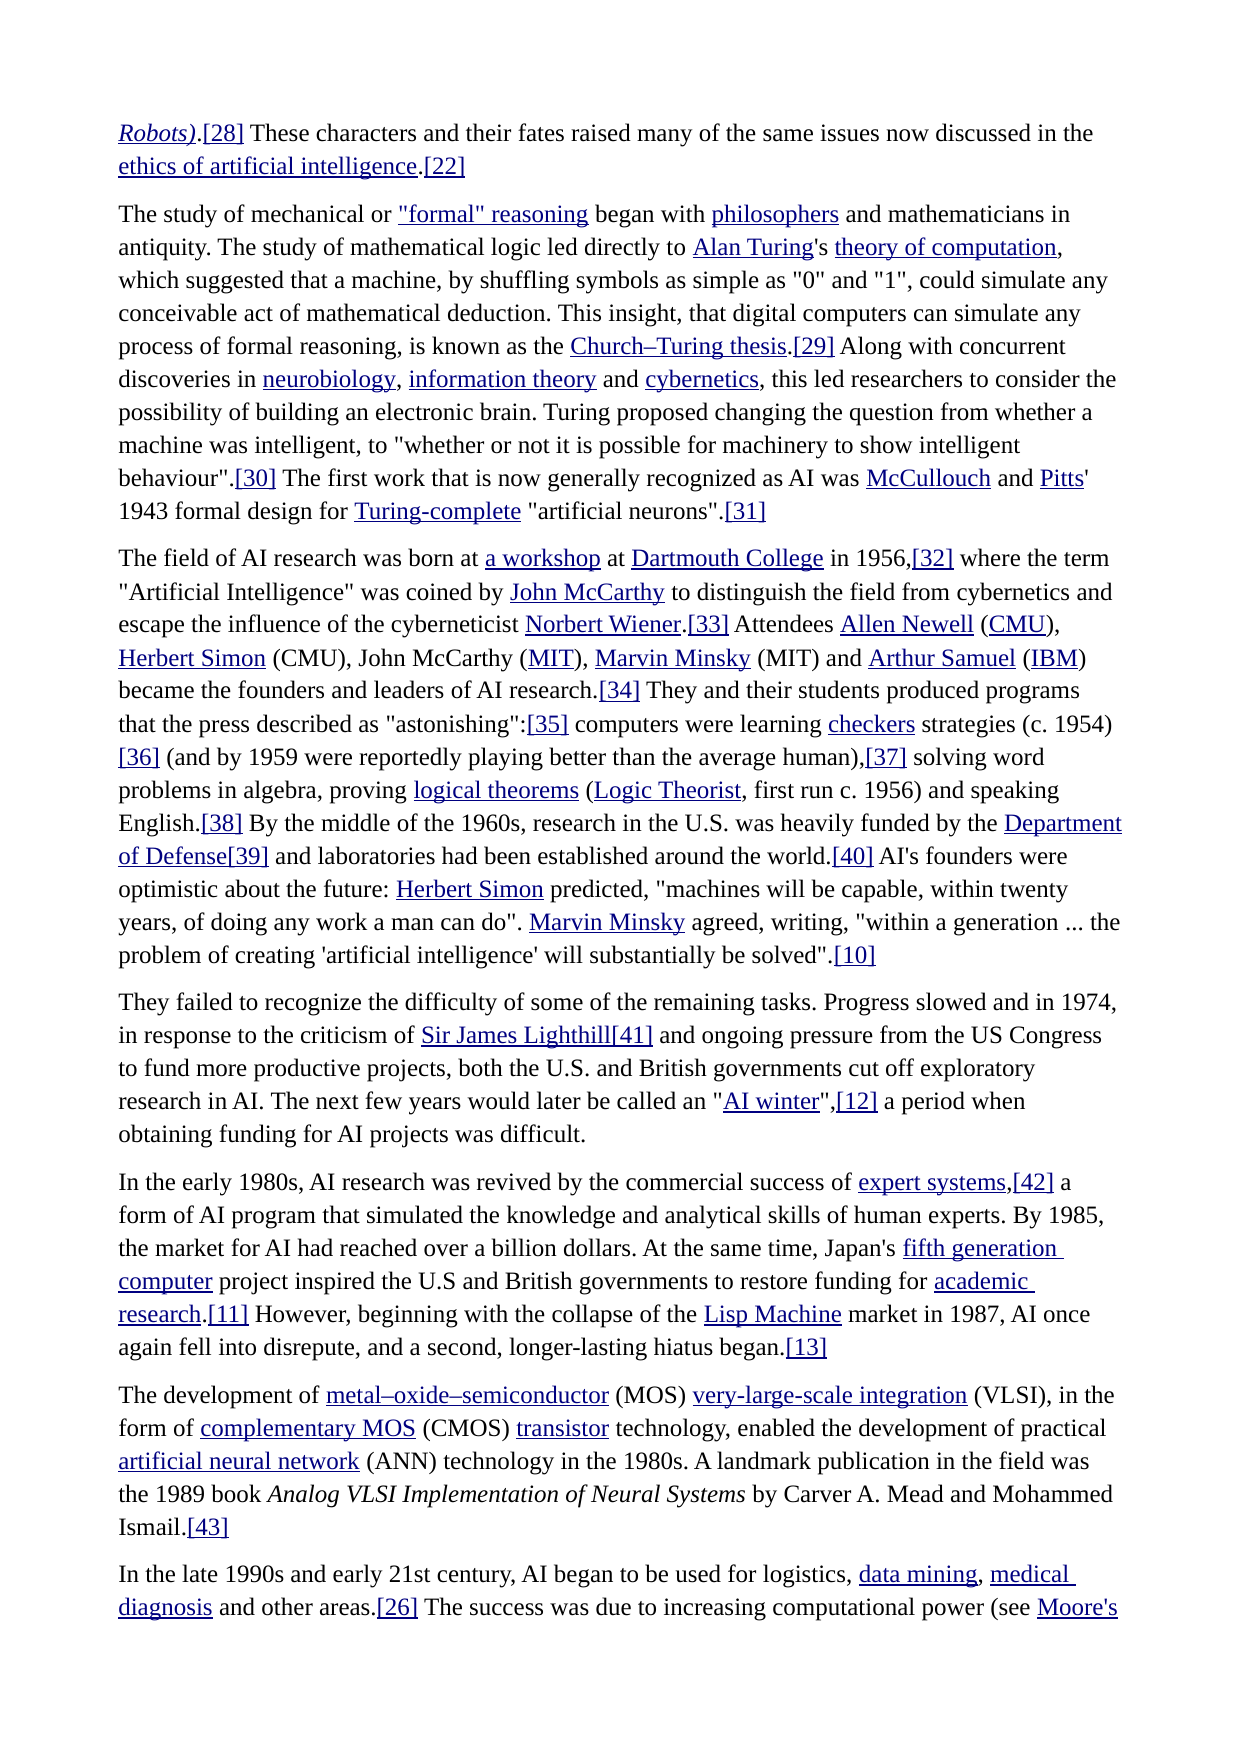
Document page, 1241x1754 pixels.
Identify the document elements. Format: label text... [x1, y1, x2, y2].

text They failed to recognize the difficulty of some of the remaining tasks. Progress slowed and in 1974, in response to the criticism of Sir James Lighthill[41] and ongoing pressure from the US Congress to fund more productive projects, both the U.S. and British governments cut off exploratory research in AI. The next few years would later be called an "AI winter",[12] a period when obtaining funding for AI projects was difficult. [118, 987, 1122, 1148]
text The field of AI research was born at a workshop at Dartmouth College in 1956,[32] where the term "Artificial Intelligence" was coined by John McCarthy to distinguish the field from cybernetics and escape the influence of the cyberneticist Norbert Wiener.[33] Attendees Allen Newell (CMU), Herbert Simon (CMU), John McCarthy (MIT), Marvin Minsky (MIT) and Arthur Samuel (IBM) became the founders and leaders of AI research.[34] They and their students produced programs that the press described as "astonishing":[35] computers were learning checkers strategies (c. 1954)[36] (and by 1959 were reportedly playing better than the average human),[37] solving word problems in algebra, proving logical theorems (Logic Theorist, first run c. 1956) and speaking English.[38] By the middle of the 1960s, research in the U.S. was heavily funded by the Department of Defense[39] and laboratories had been established around the world.[40] AI's founders were optimistic about the future: Herbert Simon predicted, "machines will be capable, within twenty years, of doing any work a man can do". Marvin Minsky agreed, writing, "within a generation ... the problem of creating 'artificial intelligence' will substantially be solved".[10] [118, 543, 1122, 968]
text Robots).[28] These characters and their fates raised many of the same issues now discussed in the ethics of artificial intelligence.[22] [118, 118, 1122, 180]
text The development of metal–oxide–semiconductor (MOS) very-large-scale integration (VLSI), in the form of complementary MOS (CMOS) transistor technology, enabled the development of practical artificial neural network (ANN) technology in the 1980s. A landmark publication in the field was the 1989 book Analog VLSI Implementation of Neural Systems by Carver A. Mead and Mohammed Ismail.[43] [118, 1380, 1122, 1541]
text The study of mechanical or "formal" reasoning began with philosophers and mathematicians in antiquity. The study of mathematical logic led directly to Alan Turing's theory of computation, which suggested that a machine, by shuffling symbols as simple as "0" and "1", could simulate any conceivable act of mathematical deduction. This insight, that digital computers can simulate any process of formal reasoning, is known as the Church–Turing thesis.[29] Along with concurrent discoveries in neurobiology, information theory and cybernetics, this led researchers to consider the possibility of building an electronic brain. Turing proposed changing the question from whether a machine was intelligent, to "whether or not it is possible for machinery to show intelligent behaviour".[30] The first work that is now generally recognized as AI was McCullouch and Pitts' 1943 formal design for Turing-complete "artificial neurons".[31] [118, 199, 1122, 525]
text In the early 1980s, AI research was revived by the commercial success of expert systems,[42] a form of AI program that simulated the knowledge and analytical skills of human experts. By 1985, the market for AI had reached over a billion dollars. At the same time, Japan's fifth generation computer project inspired the U.S and British governments to restore funding for academic research.[11] However, beginning with the collapse of the Lisp Machine market in 1987, AI once again fell into disrepute, and a second, longer-lasting hiatus began.[13] [118, 1167, 1122, 1361]
text In the late 1990s and early 21st century, AI began to be used for logistics, data mining, medical diagnosis and other areas.[26] The success was due to increasing computational power (see Moore's [118, 1559, 1122, 1621]
